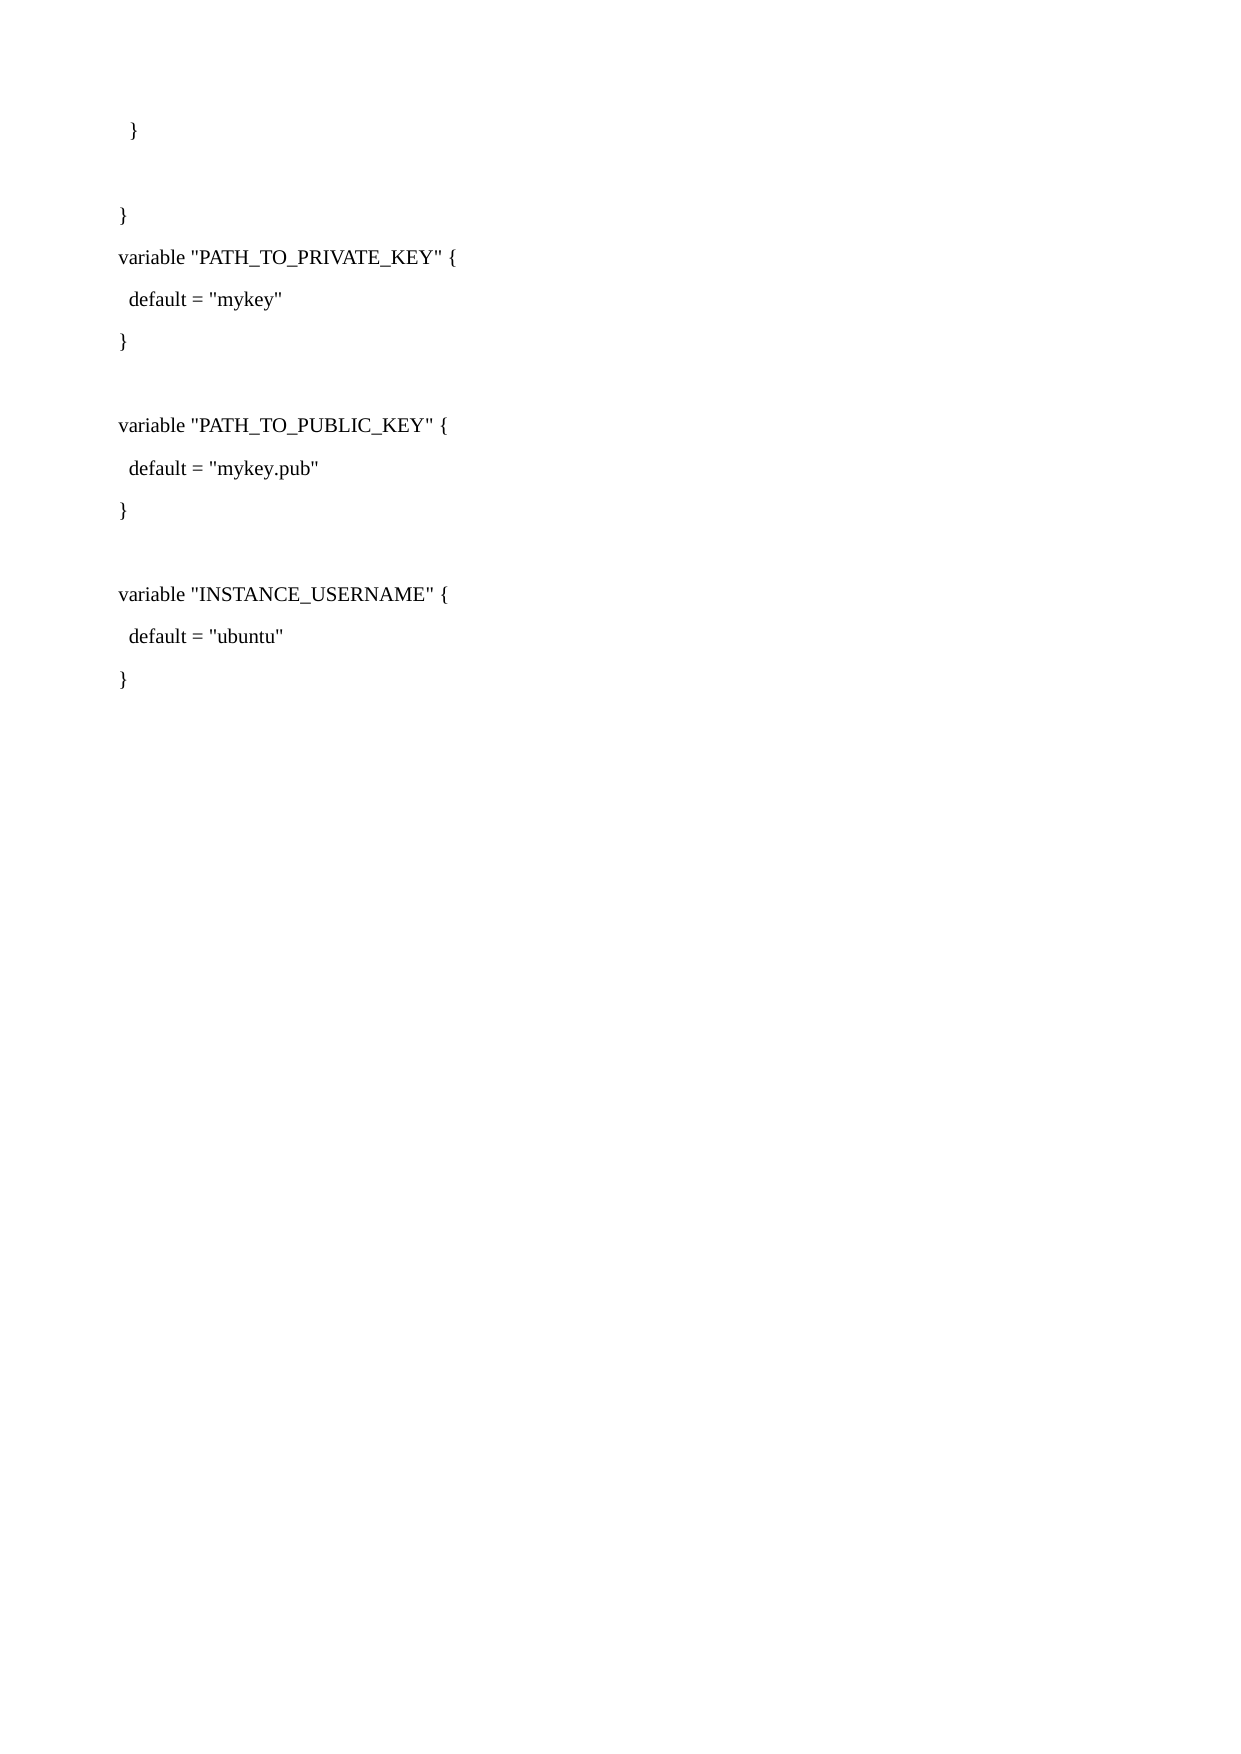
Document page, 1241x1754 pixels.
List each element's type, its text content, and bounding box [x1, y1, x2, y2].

text } [118, 202, 1122, 227]
text default = "mykey" [118, 287, 1122, 311]
text variable "PATH_TO_PRIVATE_KEY" { [118, 245, 1122, 269]
text default = "ubuntu" [118, 624, 1122, 648]
text } [118, 667, 1122, 691]
text variable "INSTANCE_USERNAME" { [118, 582, 1122, 606]
text } [118, 329, 1122, 353]
text variable "PATH_TO_PUBLIC_KEY" { [118, 413, 1122, 437]
text default = "mykey.pub" [118, 456, 1122, 480]
text } [118, 118, 1122, 142]
text } [118, 498, 1122, 522]
